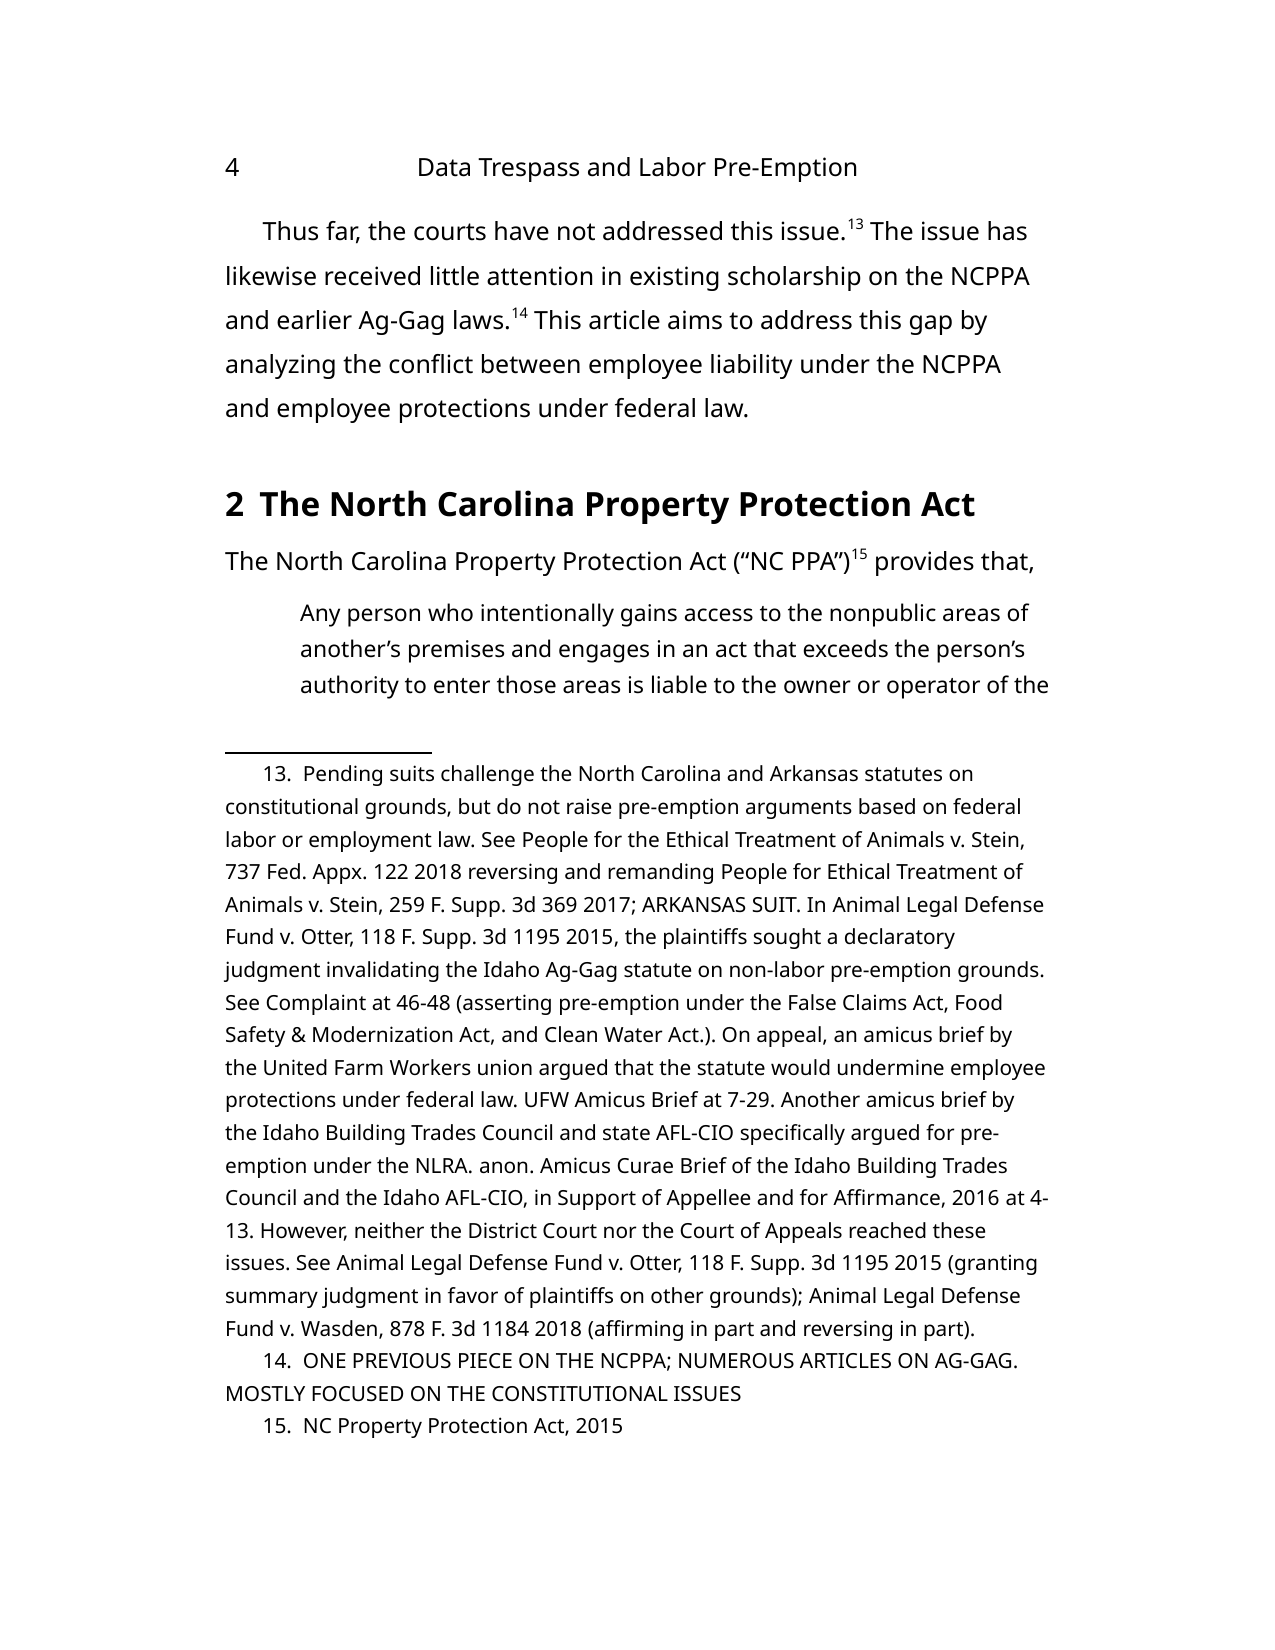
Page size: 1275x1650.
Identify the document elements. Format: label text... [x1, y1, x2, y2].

text Thus far, the courts have not addressed this issue. The issue has likewise received little attention in existing scholarship on the NCPPA and earlier Ag-Gag laws. This article aims to address this gap by analyzing the conflict between employee liability under the NCPPA and employee protections under federal law. [225, 214, 1050, 425]
subtitle The North Carolina Property Protection Act [225, 480, 1050, 526]
text Any person who intentionally gains access to the nonpublic areas of another’s premises and engages in an act that exceeds the person’s authority to enter those areas is liable to the owner or operator of the [300, 597, 1050, 700]
text NC Property Protection Act, 2015 [225, 1412, 1050, 1440]
text ONE PREVIOUS PIECE ON THE NCPPA; NUMEROUS ARTICLES ON AG-GAG. MOSTLY FOCUSED ON THE CONSTITUTIONAL ISSUES [225, 1346, 1050, 1407]
text The North Carolina Property Protection Act (“NC PPA”) provides that, [225, 544, 1050, 578]
text Pending suits challenge the North Carolina and Arkansas statutes on constitutional grounds, but do not raise pre-emption arguments based on federal labor or employment law. See People for the Ethical Treatment of Animals v. Stein, 737 Fed. Appx. 122 2018 reversing and remanding People for Ethical Treatment of Animals v. Stein, 259 F. Supp. 3d 369 2017; ARKANSAS SUIT. In Animal Legal Defense Fund v. Otter, 118 F. Supp. 3d 1195 2015, the plaintiffs sought a declaratory judgment invalidating the Idaho Ag-Gag statute on non-labor pre-emption grounds. See Complaint at 46-48 (asserting pre-emption under the False Claims Act, Food Safety & Modernization Act, and Clean Water Act.). On appeal, an amicus brief by the United Farm Workers union argued that the statute would undermine employee protections under federal law. UFW Amicus Brief at 7-29. Another amicus brief by the Idaho Building Trades Council and state AFL-CIO specifically argued for pre-emption under the NLRA. anon. Amicus Curae Brief of the Idaho Building Trades Council and the Idaho AFL-CIO, in Support of Appellee and for Affirmance, 2016 at 4-13. However, neither the District Court nor the Court of Appeals reached these issues. See Animal Legal Defense Fund v. Otter, 118 F. Supp. 3d 1195 2015 (granting summary judgment in favor of plaintiffs on other grounds); Animal Legal Defense Fund v. Wasden, 878 F. 3d 1184 2018 (affirming in part and reversing in part). [225, 759, 1050, 1342]
